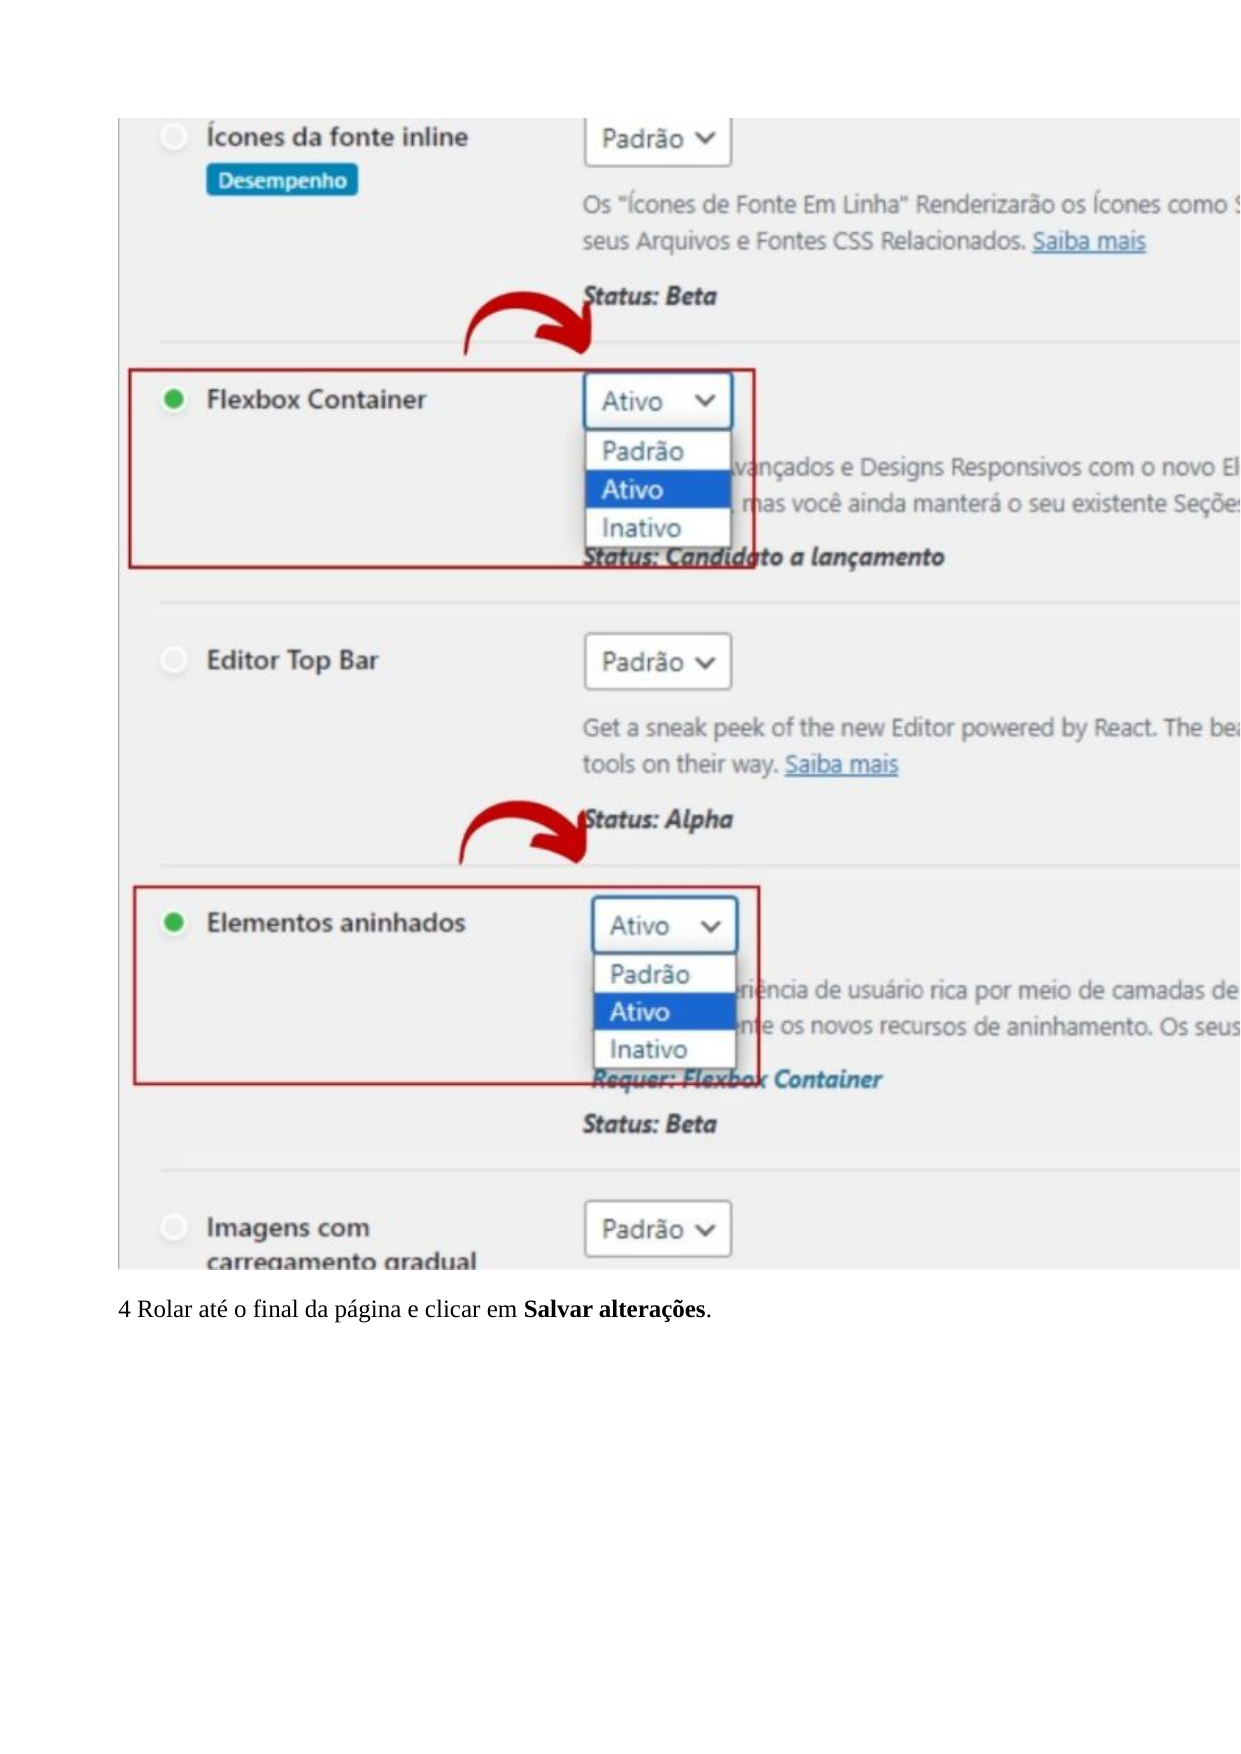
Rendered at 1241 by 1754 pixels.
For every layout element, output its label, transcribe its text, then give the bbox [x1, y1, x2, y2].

picture [118, 118, 1241, 1270]
text 4 Rolar até o final da página e clicar em Salvar alterações. [118, 1294, 1122, 1323]
